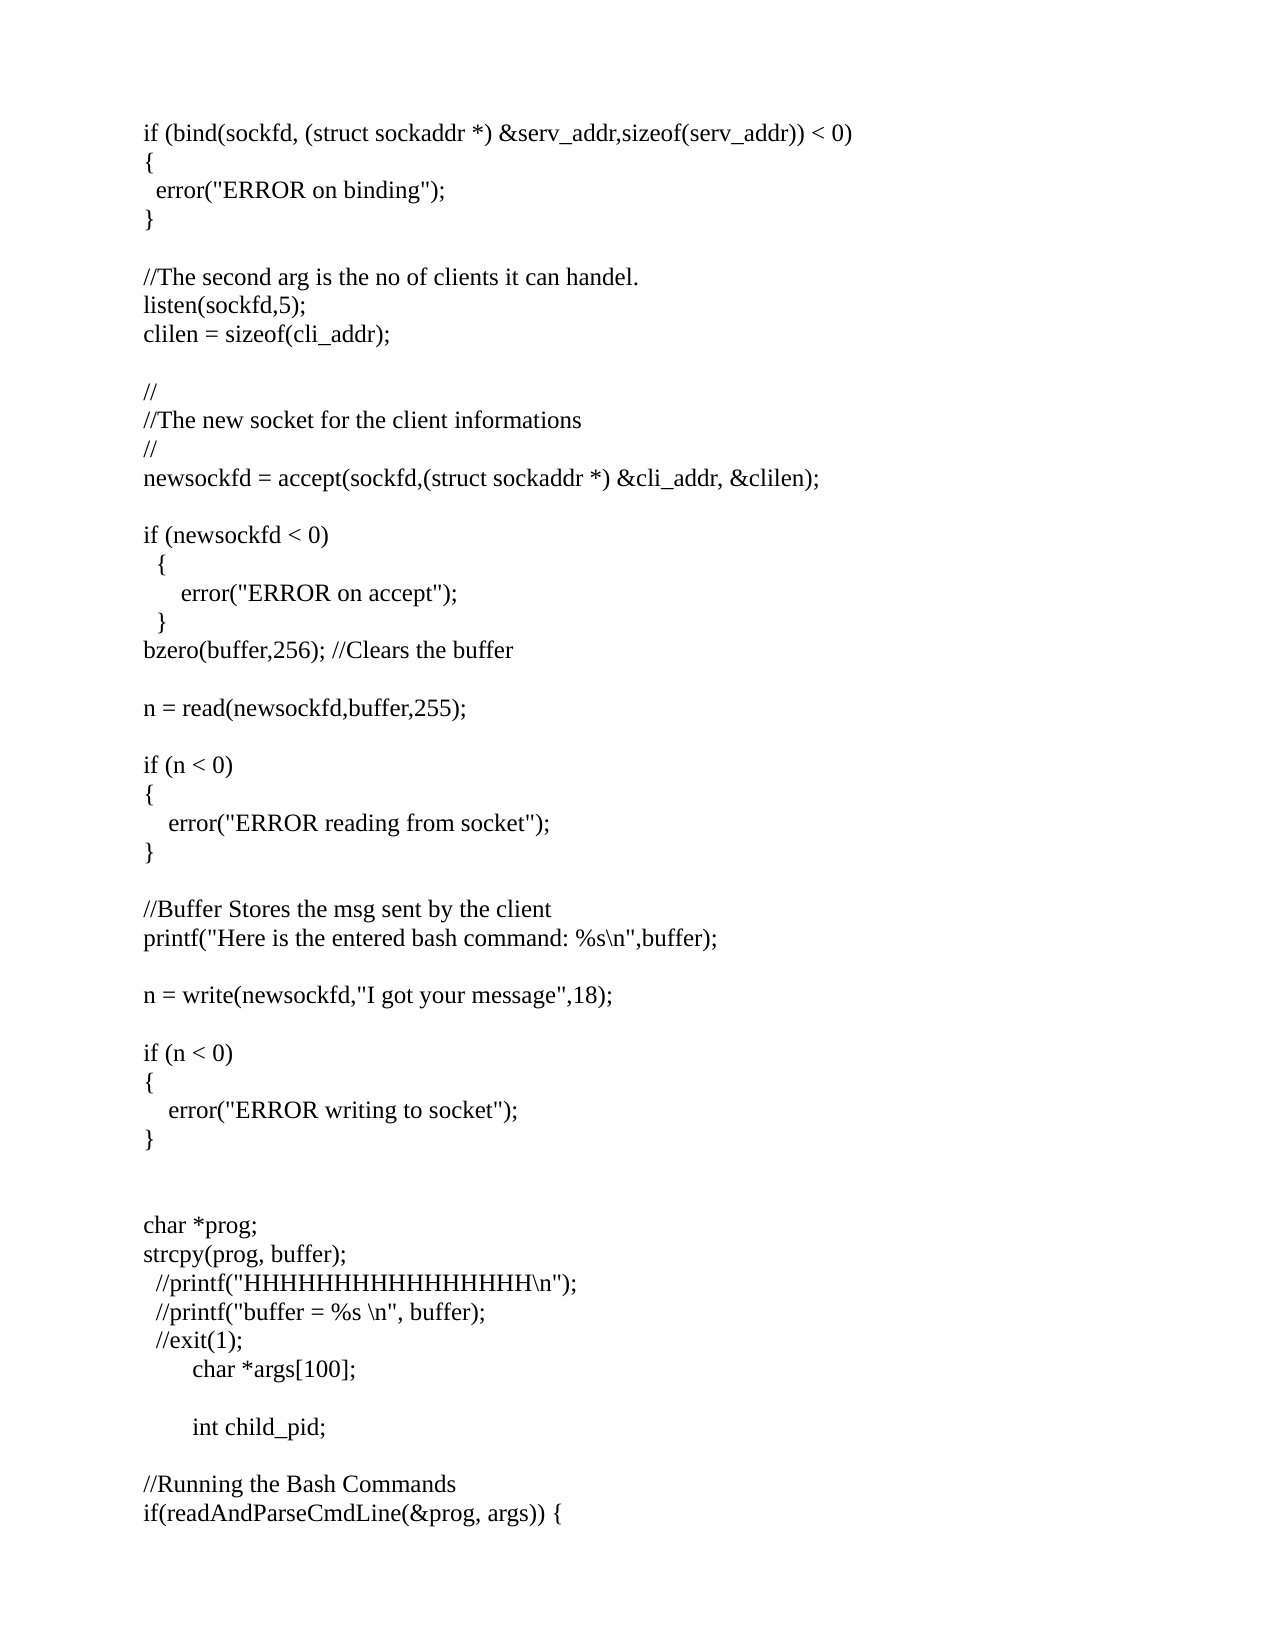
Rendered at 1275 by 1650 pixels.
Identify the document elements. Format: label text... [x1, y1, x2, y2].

text n = write(newsockfd,"I got your message",18); [118, 981, 1157, 1009]
text //Running the Bash Commands [118, 1469, 1157, 1498]
text if(readAndParseCmdLine(&prog, args)) { [118, 1498, 1157, 1527]
text newsockfd = accept(sockfd,(struct sockaddr *) &cli_addr, &clilen); [118, 463, 1157, 492]
text listen(sockfd,5); [118, 291, 1157, 319]
text error("ERROR on accept"); [118, 578, 1157, 607]
text } [118, 607, 1157, 636]
text //The second arg is the no of clients it can handel. [118, 262, 1157, 291]
text { [118, 779, 1157, 808]
text //printf("HHHHHHHHHHHHHHHH\n"); [118, 1268, 1157, 1297]
text //The new socket for the client informations [118, 406, 1157, 434]
text bzero(buffer,256); //Clears the buffer [118, 636, 1157, 664]
text { [118, 147, 1157, 176]
text int child_pid; [118, 1412, 1157, 1441]
text } [118, 1124, 1157, 1153]
text char *args[100]; [118, 1354, 1157, 1383]
text { [118, 1067, 1157, 1096]
text strcpy(prog, buffer); [118, 1239, 1157, 1268]
text } [118, 204, 1157, 233]
text n = read(newsockfd,buffer,255); [118, 693, 1157, 722]
text //exit(1); [118, 1326, 1157, 1354]
text if (bind(sockfd, (struct sockaddr *) &serv_addr,sizeof(serv_addr)) < 0) [118, 118, 1157, 147]
text error("ERROR writing to socket"); [118, 1096, 1157, 1124]
text if (n < 0) [118, 1038, 1157, 1067]
text //printf("buffer = %s \n", buffer); [118, 1297, 1157, 1326]
text char *prog; [118, 1211, 1157, 1239]
text // [118, 434, 1157, 463]
text //Buffer Stores the msg sent by the client [118, 894, 1157, 923]
text printf("Here is the entered bash command: %s\n",buffer); [118, 923, 1157, 952]
text // [118, 377, 1157, 406]
text error("ERROR on binding"); [118, 176, 1157, 204]
text error("ERROR reading from socket"); [118, 808, 1157, 837]
text { [118, 549, 1157, 578]
text if (n < 0) [118, 751, 1157, 779]
text if (newsockfd < 0) [118, 521, 1157, 549]
text clilen = sizeof(cli_addr); [118, 319, 1157, 348]
text } [118, 837, 1157, 866]
